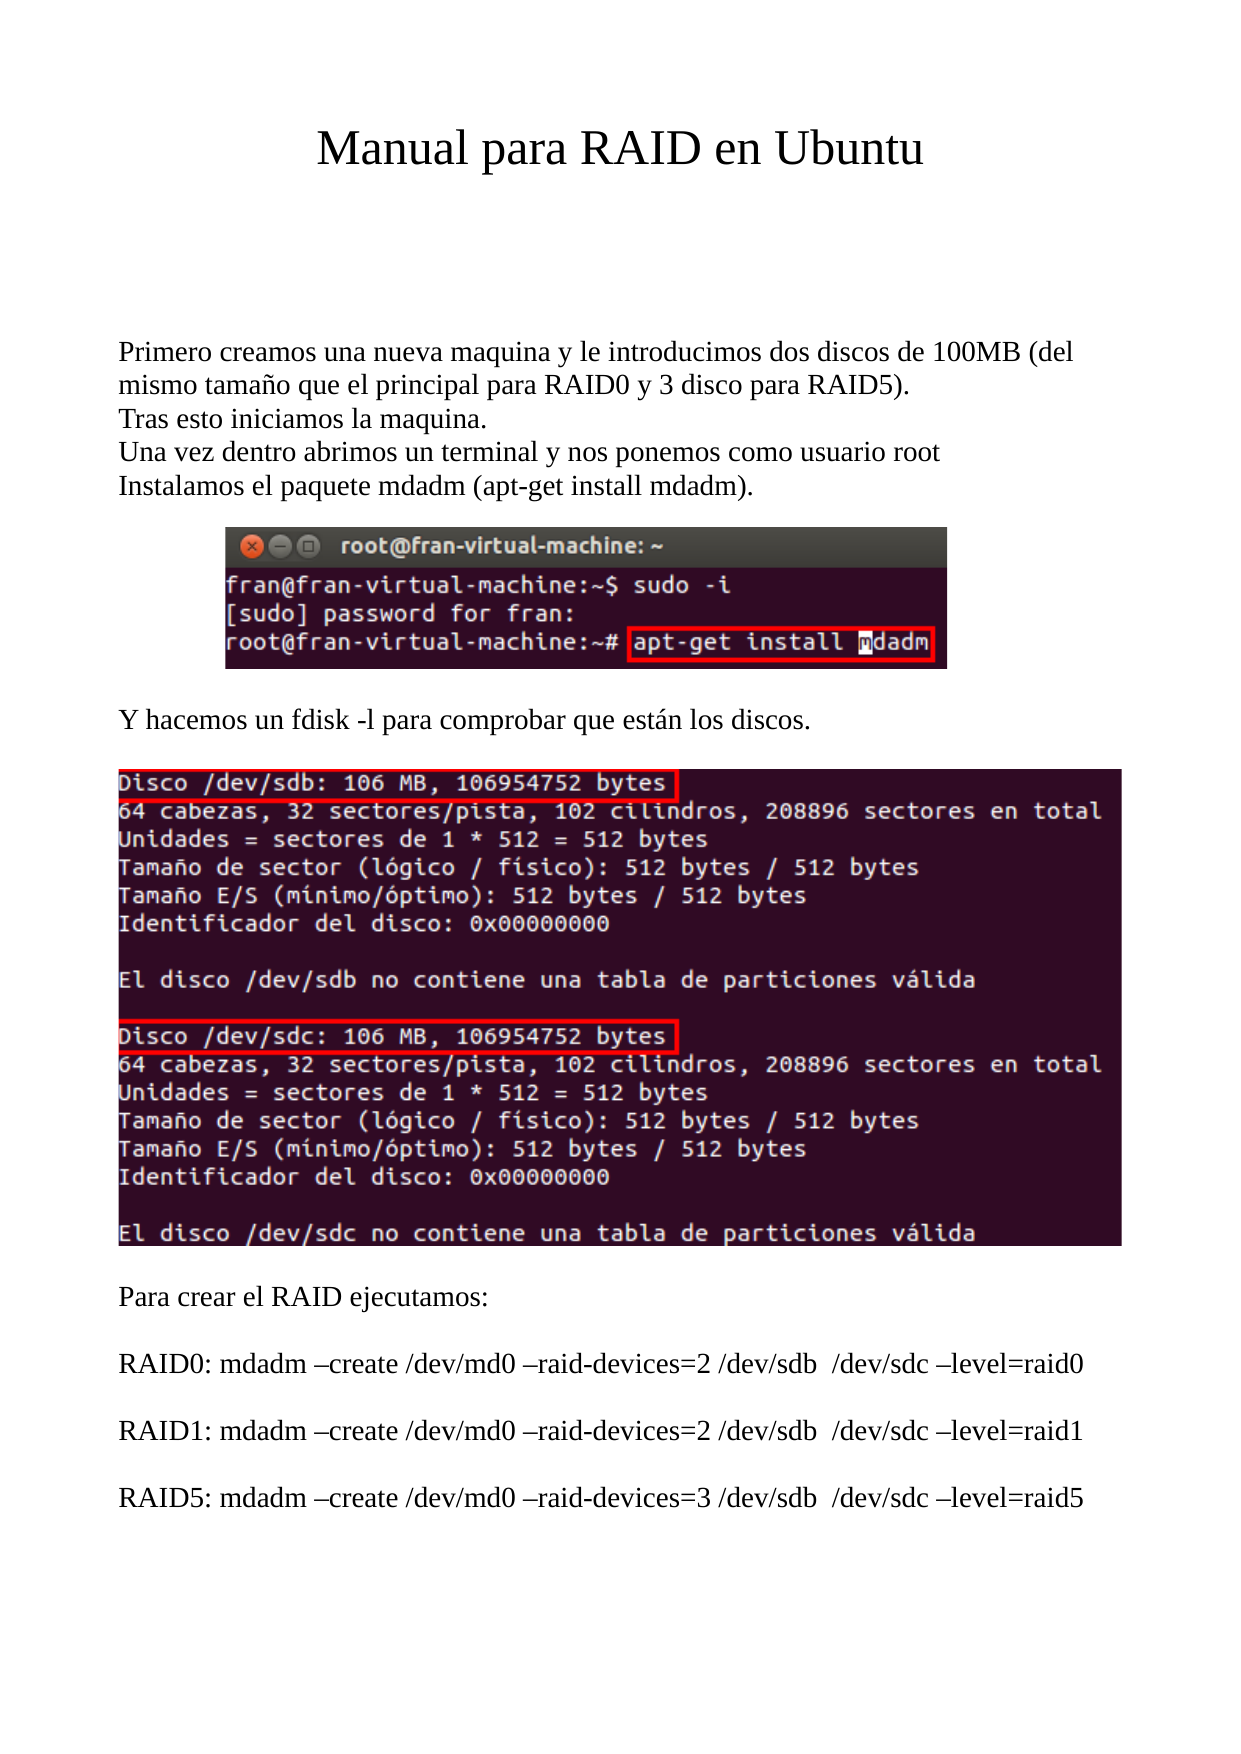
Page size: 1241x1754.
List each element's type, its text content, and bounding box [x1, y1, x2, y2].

text Manual para RAID en Ubuntu [118, 118, 1122, 176]
text RAID5: mdadm –create /dev/md0 –raid-devices=3 /dev/sdb /dev/sdc –level=raid5 [118, 1481, 1122, 1514]
text Primero creamos una nueva maquina y le introducimos dos discos de 100MB (del mismo tamaño que el principal para RAID0 y 3 disco para RAID5). [118, 334, 1122, 401]
picture [118, 769, 1122, 1246]
text Para crear el RAID ejecutamos: [118, 1279, 1122, 1313]
text Tras esto iniciamos la maquina. [118, 401, 1122, 434]
text Una vez dentro abrimos un terminal y nos ponemos como usuario root [118, 434, 1122, 468]
text Y hacemos un fdisk -l para comprobar que están los discos. [118, 702, 1122, 736]
text RAID0: mdadm –create /dev/md0 –raid-devices=2 /dev/sdb /dev/sdc –level=raid0 [118, 1346, 1122, 1380]
picture [225, 527, 948, 669]
text Instalamos el paquete mdadm (apt-get install mdadm). [118, 468, 1122, 501]
text RAID1: mdadm –create /dev/md0 –raid-devices=2 /dev/sdb /dev/sdc –level=raid1 [118, 1413, 1122, 1447]
